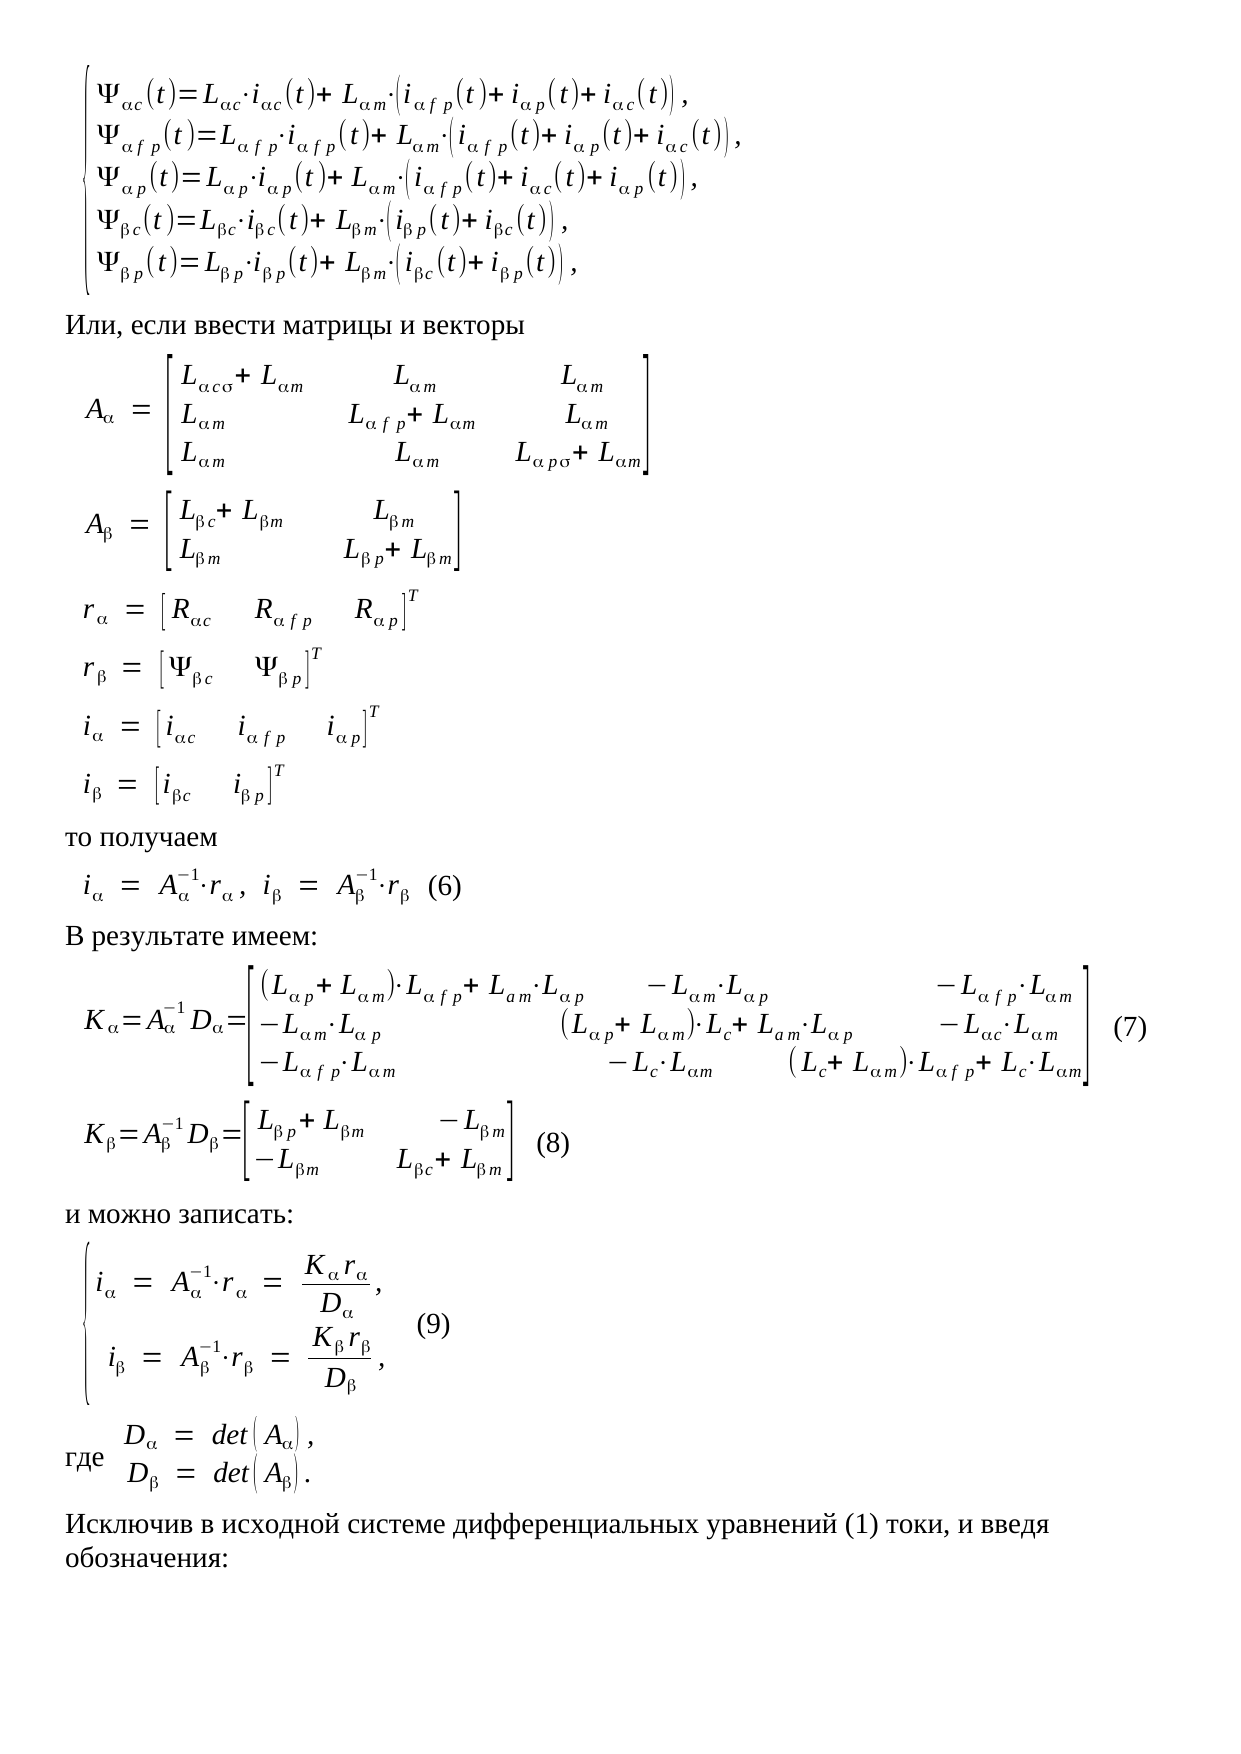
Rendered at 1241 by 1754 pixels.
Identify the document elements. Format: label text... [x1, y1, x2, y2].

table_cell Блок реализует модель синхронного двигателя с постоянным магнитом без успокаивающих обмоток (ДС). Расчетная схема и дифференциальные уравнения ДС Расчетная схема ДС аналогична схеме асинхронного электродвигателя с добавлением контура обмотки возбуждения по оси, на который подано напряжение. Уравнения равновесия напряжений обмоток ДС имеют следующий вид (в предположении, что статор вращается с частотой, обратной частоте вращения ротора, а ротор неподвижен): (1) Уравнение равновесия моментов имеет вид: (2) В этих уравнениях:– омические сопротивления обмоток статора, возбуждения, контуров пусковой (успокоительной) обмотки; – токи обмоток статора и ротора; – потокосцепления обмоток статора и ротора;– частота вращения ротора,– число пар полюсов;– число фаз питающего напряжения;– частота вращения магнитного поля,– электромагнитный момент. (3) где– собственные индуктивности контуров статора и ротора,– взаимные индуктивности между обмотками, лежащими по продольной или по поперечной осям. (В этой системе уравнений в приведенных к статору значениях параметров ротора символы ' (прим) опущены). Запишем выражения для потокосцеплений через основные потоки и потоки рассеяния, т.е.: (4) Получаем: (5) В этом случае схема замещения электрической части машины имеет вид: Рисунок 1 Сгруппируем 1,3,4 и 2,5 уравнения системы (5). Имеем уравнения Или, если ввести матрицы и векторы то получаем (6) В результате имеем: (7) (8) и можно записать: (9) где Исключив в исходной системе дифференциальных уравнений (1) токи, и введя обозначения: получаем систему из пяти дифференциальных уравнений первого порядка, описывающую электромагнитные процессы в синхронном двигателе: (10) Уравнения, описывающие механические процессы в двигателе Рассчитаем токии введем обозначения: Тогда получаем: (12) (13) (14) где– момент инерции, приведенный к валу двигателя,– угол поворота вала двигателя,– электромагнитный момент,– возмущающий момент. Уравнения динамики синхронного двигателя с постоянным магнитом без успокаивающих обмоток Таким образом, уравнения динамики синхронного двигателя с постоянным магнитом без успокаивающих обмоток имеют вид: (15) Согласно уравнениям (15), переменными состояния ДС являются токи статора, угловая скорость вращения ротораи угол поворота ротора. Входными параметрами являются напряжения на обмотках статора и возмущающий момент. Блок имеет 3 входных и 3 выходных сигнала. Входные сигналы: Напряжение на обмотке статорав неподвижной системе координат, В. Напряжение на обмотке статорав неподвижной системе координат, В. Возмущающий момент, Н·м. Выходные сигналы: Угол поворота ротора, рад. Угловая скорость вращения, рад/с. Электромеханический момент на валу ротора, Н·м. Дополнительно на третий выход можно выводить ещё два сигнала: Ток в обмотке статора, А. Ток в обмотке статора, А. Свойства: Сопротивление обмоток статора, Ом; Индуктивность d-обмоток статора, Гн; Индуктивность q-обмоток статора, Гн; Магнитный поток от постоянного магнита через обмотки статора I, Вб; Момент инерции, приведённый к валу ротора, кг·м2; Число полюсов , шт. Число фаз питающего напряжения, шт. Начальный угол поворота ротора, рад. Начальная частота вращения ротора, рад/c. Начальный ток в обмотке d статора, А. Начальный ток в обмотке q статора, А. Дополнительный вывод. Примечания: 1) Осямисоответствуют индексы d и q. 2) Напряжения на обмотках статораиявляются напряжениями во вращающейся системе координат. Для получения их значений из входных напряженийииспользуются соотношения: [59, 59, 1181, 1592]
